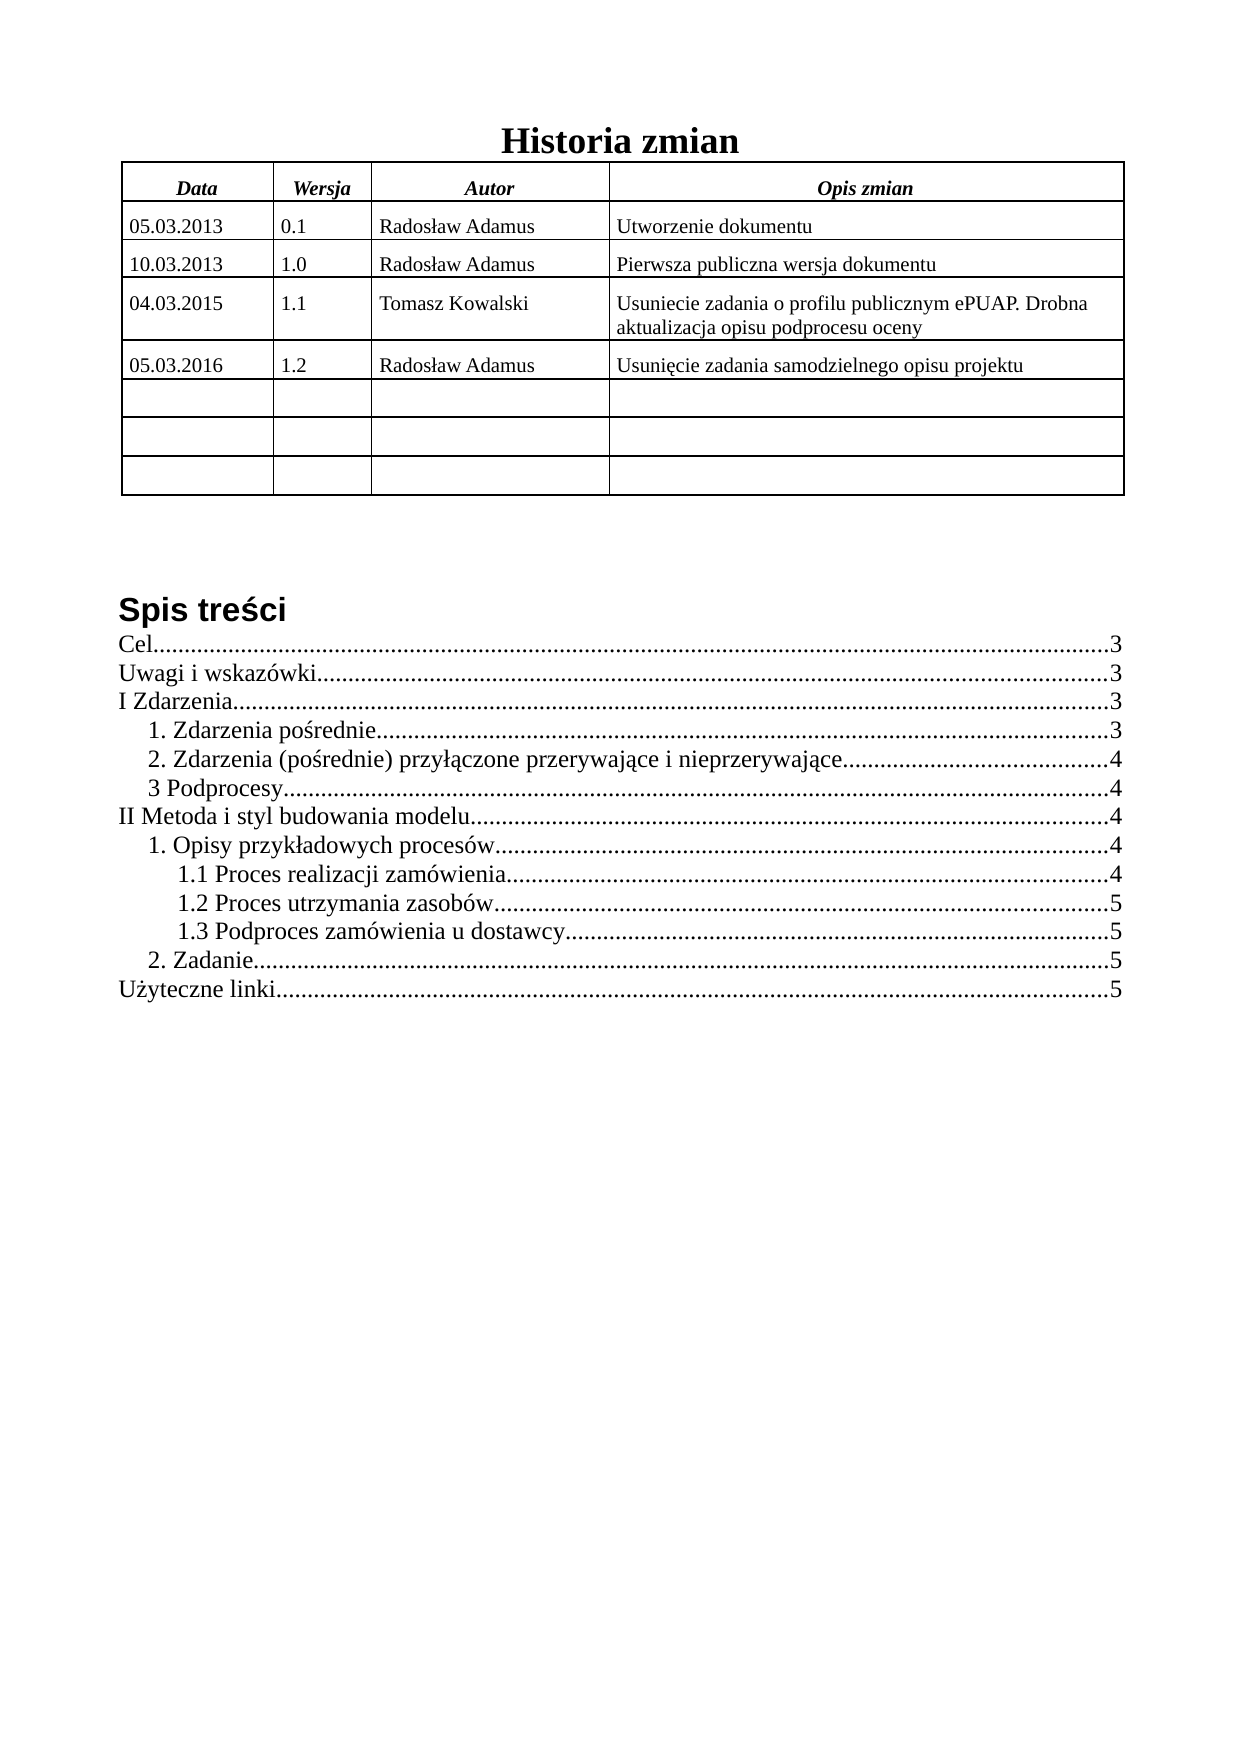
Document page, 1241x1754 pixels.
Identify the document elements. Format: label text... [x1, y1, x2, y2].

table_cell 04.03.2015 [123, 278, 273, 339]
table_cell Usunięcie zadania samodzielnego opisu projektu [610, 341, 1123, 377]
text Historia zmian [118, 118, 1122, 161]
text II Metoda i styl budowania modelu 4 [118, 801, 1122, 830]
table_cell 1.1 [274, 278, 371, 339]
table_cell [372, 380, 609, 416]
table_cell 10.03.2013 [123, 240, 273, 276]
table_cell [610, 380, 1123, 416]
table_header Autor [372, 163, 609, 200]
table_cell Tomasz Kowalski [372, 278, 609, 339]
text 1. Zdarzenia pośrednie 3 [148, 715, 1122, 744]
text 2. Zadanie 5 [148, 945, 1122, 974]
text I Zdarzenia 3 [118, 686, 1122, 715]
table_cell [372, 418, 609, 455]
table_cell Radosław Adamus [372, 202, 609, 238]
table_cell [610, 418, 1123, 455]
text Uwagi i wskazówki 3 [118, 658, 1122, 686]
table_header Data [123, 163, 273, 200]
table_cell Radosław Adamus [372, 240, 609, 276]
table_cell Utworzenie dokumentu [610, 202, 1123, 238]
table_cell 05.03.2016 [123, 341, 273, 377]
table_cell 1.2 [274, 341, 371, 377]
text 3 Podprocesy 4 [148, 773, 1122, 801]
text 1.1 Proces realizacji zamówienia 4 [177, 859, 1122, 888]
table_cell 1.0 [274, 240, 371, 276]
table_cell [123, 380, 273, 416]
table_cell 05.03.2013 [123, 202, 273, 238]
table_header Opis zmian [610, 163, 1123, 200]
table_cell [274, 380, 371, 416]
text Cel 3 [118, 629, 1122, 658]
text 2. Zdarzenia (pośrednie) przyłączone przerywające i nieprzerywające 4 [148, 744, 1122, 773]
text Użyteczne linki 5 [118, 974, 1122, 1003]
table_cell [610, 457, 1123, 493]
text 1.3 Podproces zamówienia u dostawcy 5 [177, 916, 1122, 945]
table_header Wersja [274, 163, 371, 200]
table_cell 0.1 [274, 202, 371, 238]
table_cell [372, 457, 609, 493]
table_cell Pierwsza publiczna wersja dokumentu [610, 240, 1123, 276]
table_cell [274, 457, 371, 493]
table_cell [123, 418, 273, 455]
table_cell Radosław Adamus [372, 341, 609, 377]
text 1. Opisy przykładowych procesów 4 [148, 830, 1122, 859]
table_cell Usuniecie zadania o profilu publicznym ePUAP. Drobna aktualizacja opisu podprocesu oceny [610, 278, 1123, 339]
text 1.2 Proces utrzymania zasobów 5 [177, 888, 1122, 916]
table_cell [274, 418, 371, 455]
subtitle Spis treści [118, 591, 1122, 629]
table_cell [123, 457, 273, 493]
